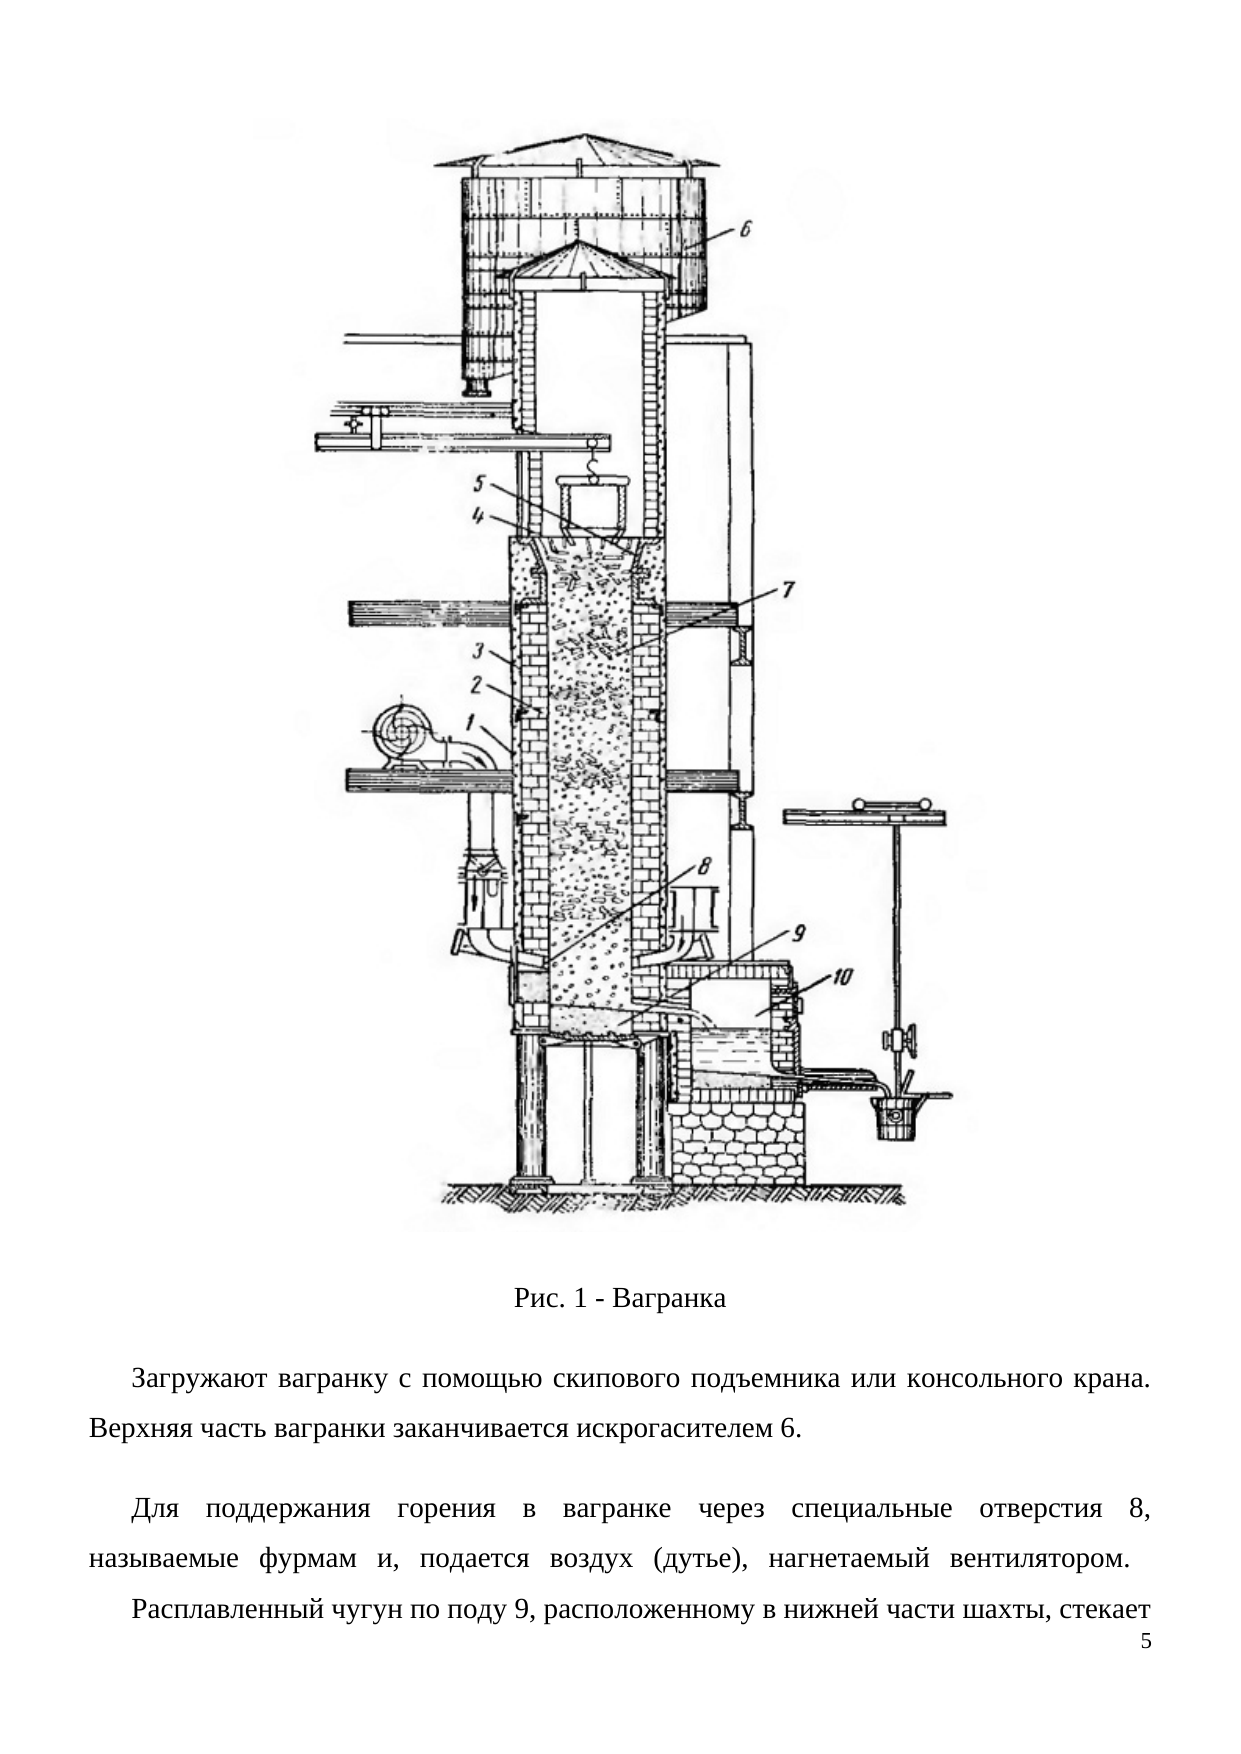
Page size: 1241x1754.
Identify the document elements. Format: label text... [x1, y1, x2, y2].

text Загружают вагранку с помощью скипового подъемника или консольного крана. Верхняя часть вагранки заканчивается искрогасителем 6. [89, 1360, 1152, 1444]
picture [252, 118, 988, 1232]
text Для поддержания горения в вагранке через специальные отверстия 8, называемые фурмам и, подается воздух (дутье), нагнетаемый вентилятором. Расплавленный чугун по поду 9, расположенному в нижней части шахты, стекает [89, 1490, 1152, 1624]
text Рис. 1 - Вагранка [89, 118, 1152, 1314]
